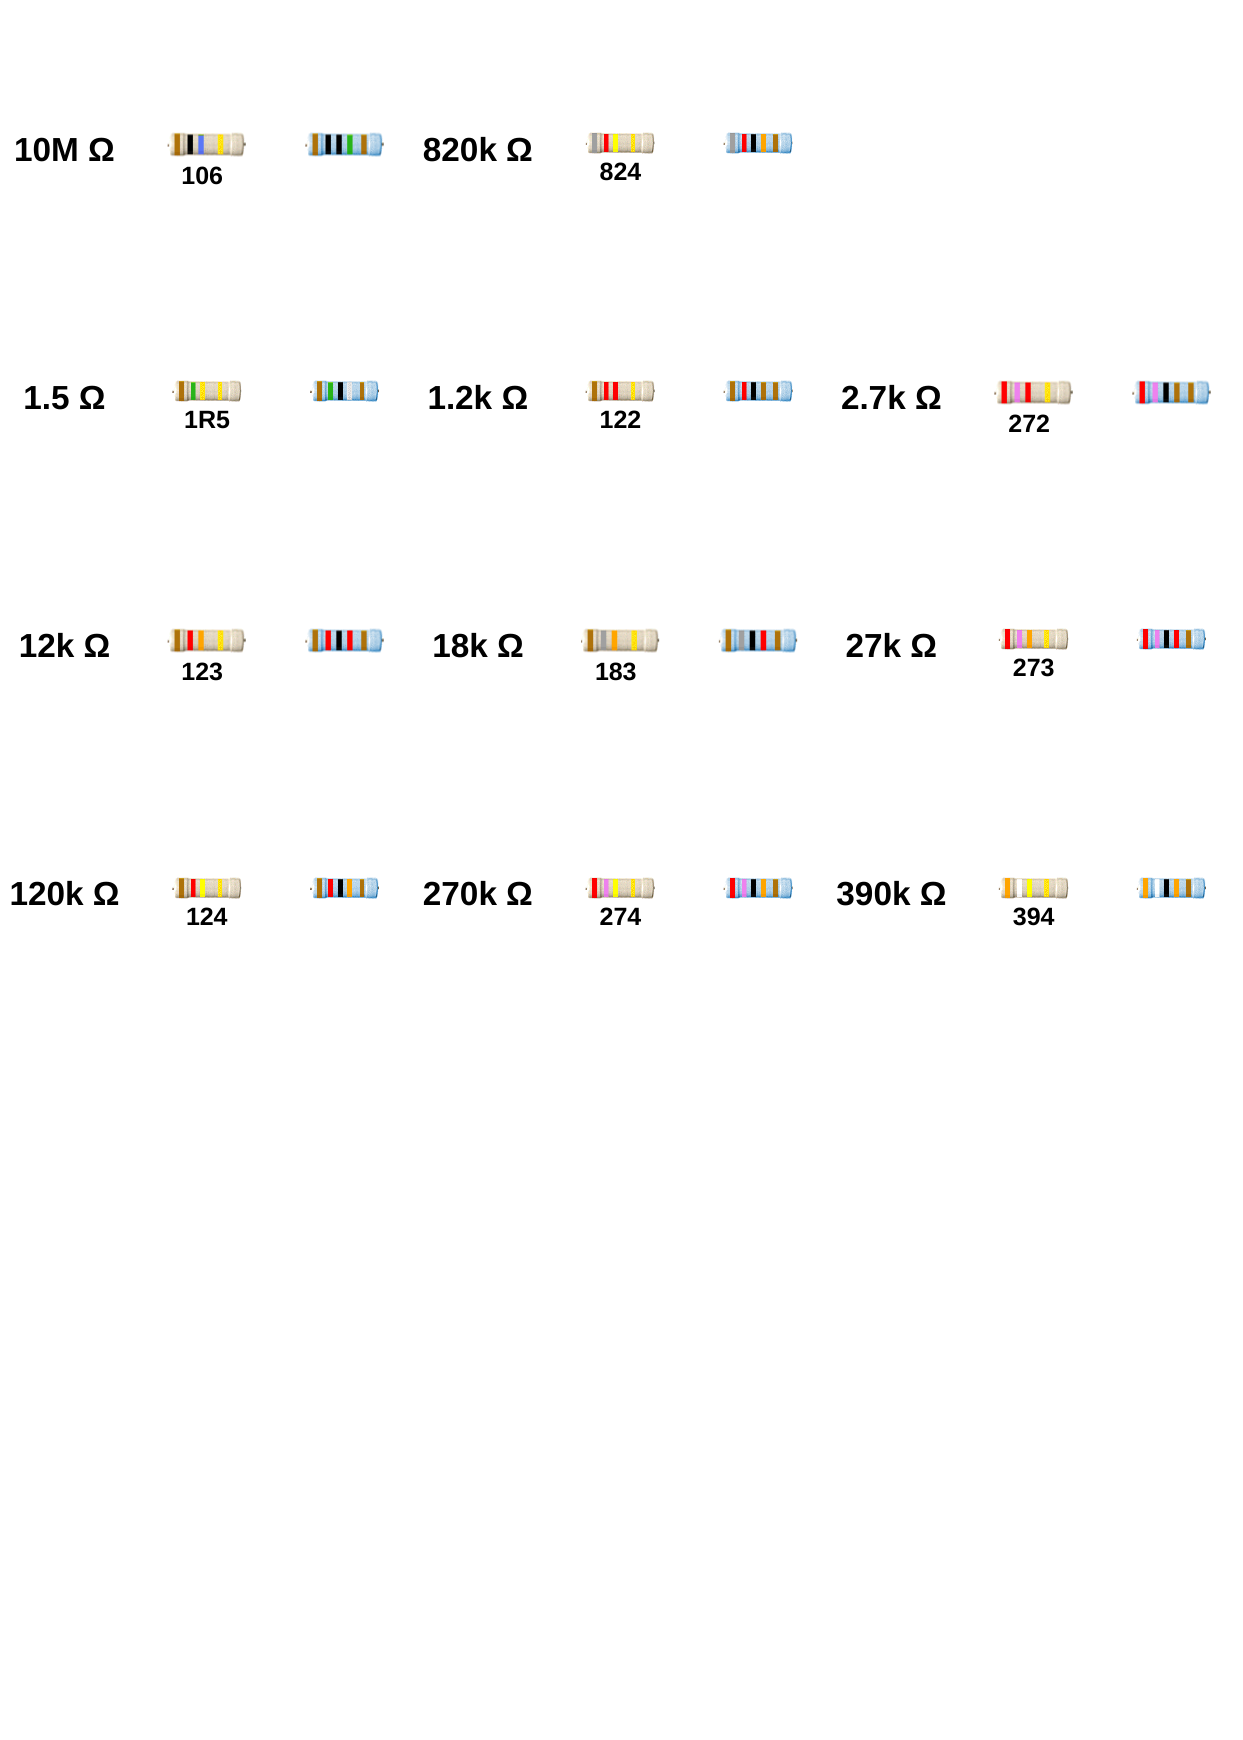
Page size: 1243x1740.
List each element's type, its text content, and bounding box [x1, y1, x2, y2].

table_header [414, 1365, 551, 1405]
table_header 27k Ω [827, 620, 965, 688]
picture [585, 129, 655, 157]
table_header [689, 1117, 827, 1157]
picture [172, 377, 242, 406]
table_header [1103, 620, 1240, 688]
table_header [276, 372, 413, 440]
table_header [276, 124, 413, 195]
picture [723, 377, 793, 406]
table_header [689, 124, 827, 192]
picture [581, 626, 660, 657]
table_header 273 [965, 620, 1102, 688]
picture [1132, 377, 1211, 409]
table_header [551, 1117, 689, 1157]
table_header 1.5 Ω [0, 372, 138, 440]
table_header 394 [965, 869, 1102, 936]
picture [998, 626, 1069, 654]
table_header [551, 1365, 689, 1405]
table_header [965, 1365, 1102, 1405]
picture [994, 377, 1073, 409]
table_header [276, 1613, 413, 1653]
table_header [1103, 869, 1240, 936]
table_header [965, 1117, 1102, 1157]
table_header [689, 372, 827, 440]
table_header 1.2k Ω [414, 372, 551, 440]
table_header [689, 1613, 827, 1653]
picture [310, 874, 379, 902]
table_header [689, 620, 827, 692]
table_header [1103, 1613, 1240, 1653]
table_header 270k Ω [414, 869, 551, 936]
table_header [276, 620, 413, 691]
table_header [414, 1117, 551, 1157]
table_header 106 [138, 124, 276, 195]
table_header [689, 1365, 827, 1405]
picture [1136, 626, 1206, 654]
picture [718, 626, 798, 657]
table_header [827, 1117, 965, 1157]
picture [167, 626, 246, 657]
table_header [1103, 1365, 1240, 1405]
table_header 820k Ω [414, 124, 551, 192]
table_header 123 [138, 620, 276, 691]
table_header 824 [551, 124, 689, 192]
table_header [965, 1613, 1102, 1653]
table_header [0, 1117, 138, 1157]
table_header [276, 1365, 413, 1405]
table_header [827, 1365, 965, 1405]
picture [1136, 874, 1206, 902]
table_header 1R5 [138, 372, 276, 440]
table_header [0, 1365, 138, 1405]
table_header 12k Ω [0, 620, 138, 691]
table_header [1103, 124, 1240, 164]
table_header [138, 1613, 276, 1653]
table_header 10M Ω [0, 124, 138, 195]
table_header [1103, 372, 1240, 443]
picture [723, 874, 793, 902]
table_header [689, 869, 827, 936]
picture [585, 874, 655, 902]
table_header 120k Ω [0, 869, 138, 936]
picture [310, 377, 379, 406]
picture [723, 129, 793, 157]
table_header [827, 124, 965, 164]
table_header 18k Ω [414, 620, 551, 692]
table_header 183 [551, 620, 689, 692]
table_header [551, 1613, 689, 1653]
table_header [138, 1365, 276, 1405]
table_header 274 [551, 869, 689, 936]
picture [585, 377, 655, 406]
table_header 124 [138, 869, 276, 936]
table_header 122 [551, 372, 689, 440]
table_header 390k Ω [827, 869, 965, 936]
table_header 272 [965, 372, 1102, 443]
table_header [827, 1613, 965, 1653]
picture [305, 626, 384, 657]
table_header [276, 869, 413, 936]
table_header [1103, 1117, 1240, 1157]
picture [172, 874, 242, 902]
picture [998, 874, 1069, 902]
picture [305, 129, 384, 161]
table_header [138, 1117, 276, 1157]
table_header [276, 1117, 413, 1157]
table_header [965, 124, 1102, 164]
table_header 2.7k Ω [827, 372, 965, 443]
table_header [0, 1613, 138, 1653]
table_header [414, 1613, 551, 1653]
picture [167, 129, 246, 161]
